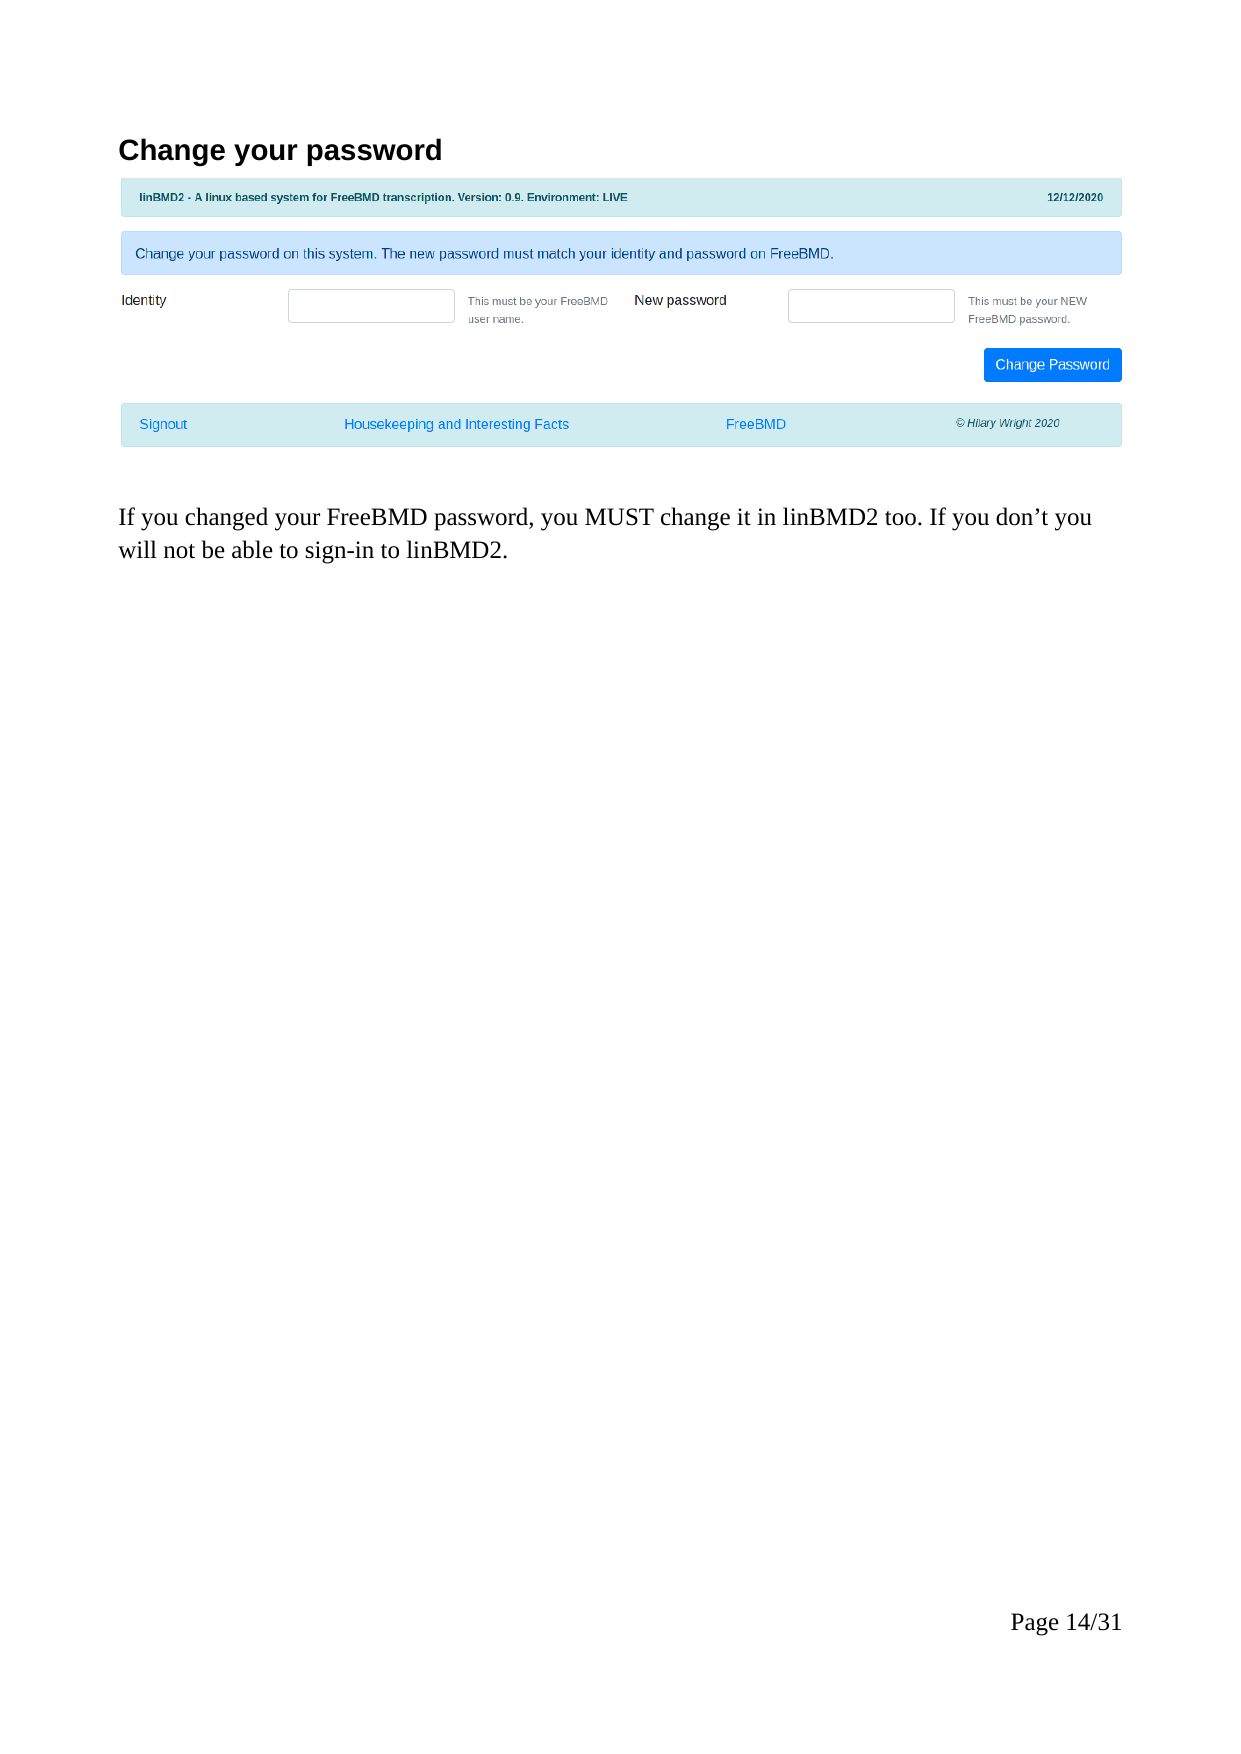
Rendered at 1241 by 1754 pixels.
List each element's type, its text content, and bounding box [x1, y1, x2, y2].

text If you changed your FreeBMD password, you MUST change it in linBMD2 too. If you don’t you will not be able to sign-in to linBMD2. [118, 502, 1122, 563]
picture [118, 178, 1123, 450]
subtitle Change your password [118, 133, 1122, 166]
